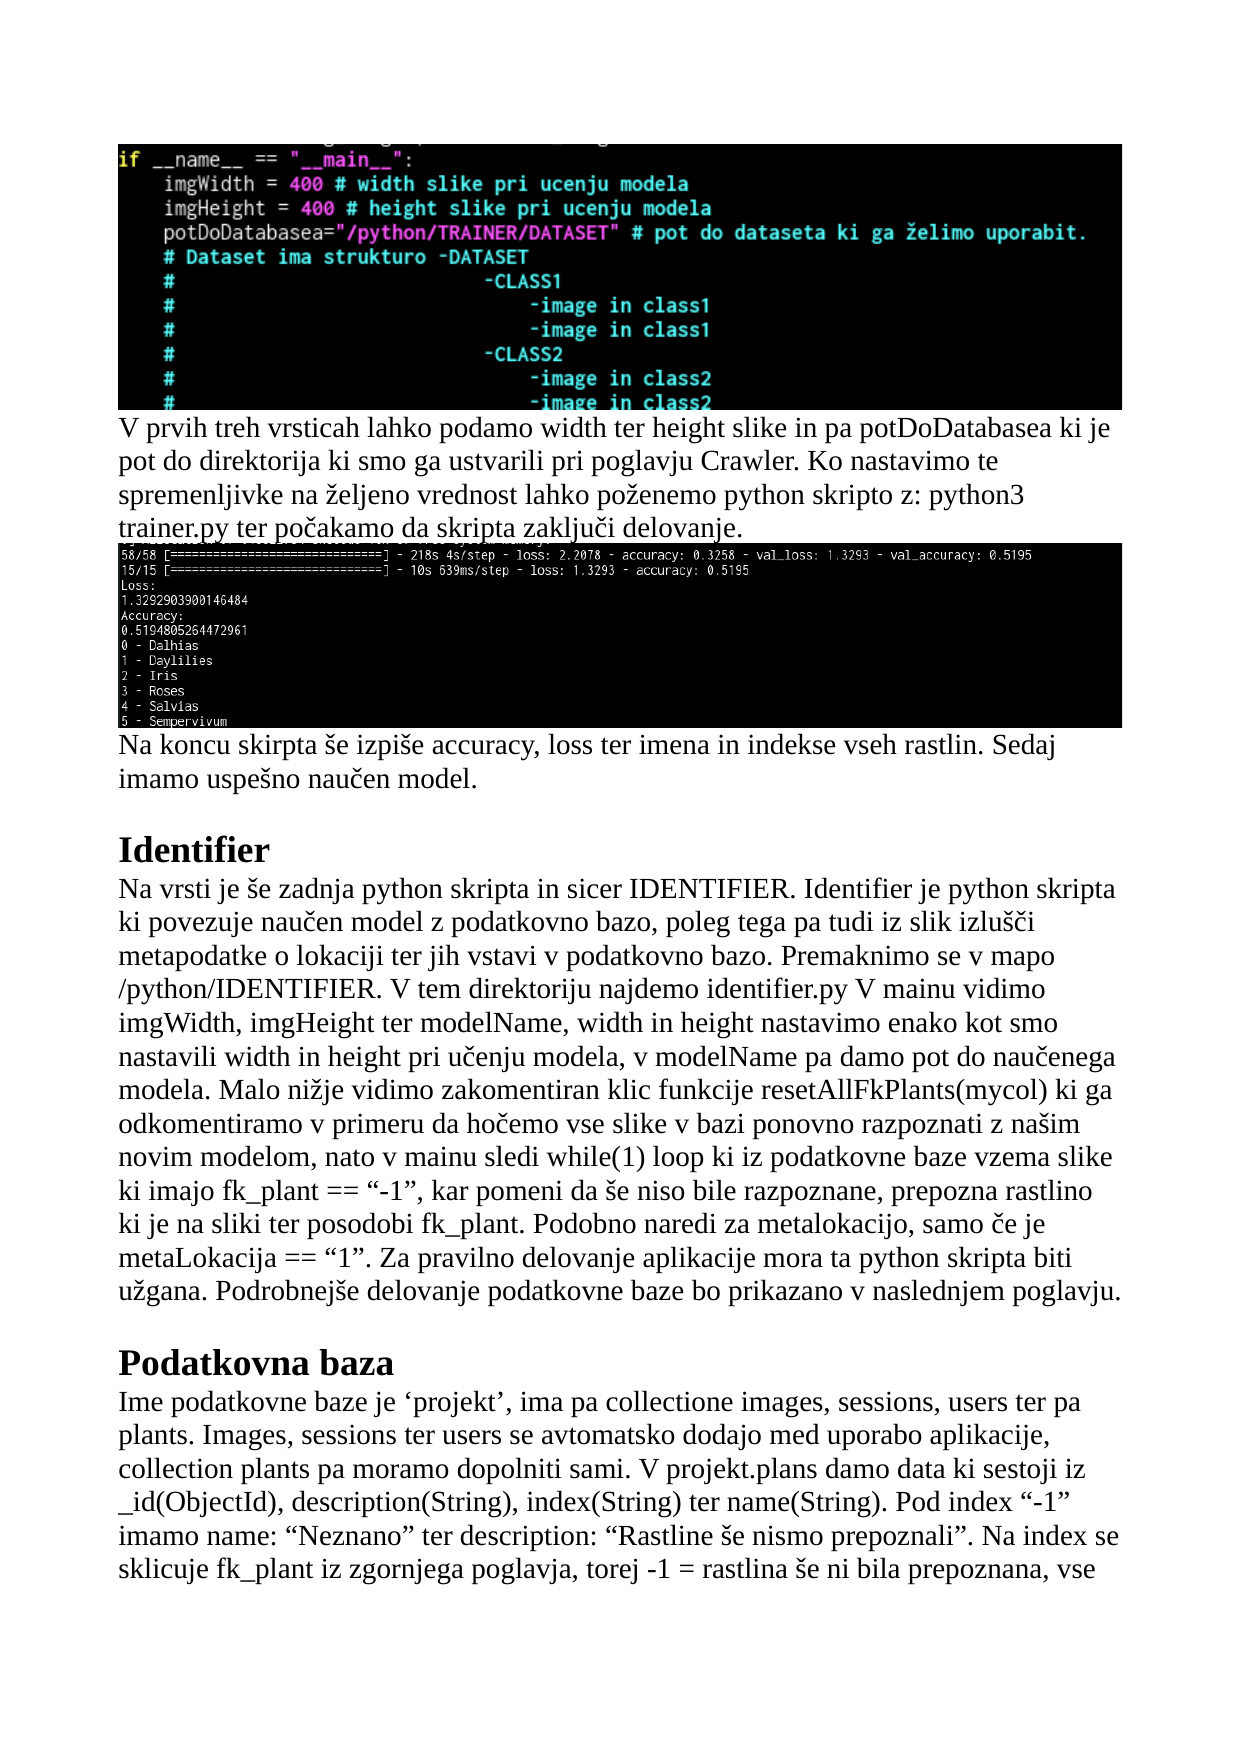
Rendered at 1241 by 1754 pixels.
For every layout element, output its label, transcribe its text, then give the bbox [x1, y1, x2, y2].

text Na koncu skirpta še izpiše accuracy, loss ter imena in indekse vseh rastlin. Sedaj imamo uspešno naučen model. [118, 728, 1122, 794]
text Na vrsti je še zadnja python skripta in sicer IDENTIFIER. Identifier je python skripta ki povezuje naučen model z podatkovno bazo, poleg tega pa tudi iz slik izlušči metapodatke o lokaciji ter jih vstavi v podatkovno bazo. Premaknimo se v mapo /python/IDENTIFIER. V tem direktoriju najdemo identifier.py V mainu vidimo imgWidth, imgHeight ter modelName, width in height nastavimo enako kot smo nastavili width in height pri učenju modela, v modelName pa damo pot do naučenega modela. Malo nižje vidimo zakomentiran klic funkcije resetAllFkPlants(mycol) ki ga odkomentiramo v primeru da hočemo vse slike v bazi ponovno razpoznati z našim novim modelom, nato v mainu sledi while(1) loop ki iz podatkovne baze vzema slike ki imajo fk_plant == “-1”, kar pomeni da še niso bile razpoznane, prepozna rastlino ki je na sliki ter posodobi fk_plant. Podobno naredi za metalokacijo, samo če je metaLokacija == “1”. Za pravilno delovanje aplikacije mora ta python skripta biti užgana. Podrobnejše delovanje podatkovne baze bo prikazano v naslednjem poglavju. [118, 871, 1122, 1307]
text Podatkovna baza [118, 1341, 1122, 1384]
picture [118, 144, 1123, 410]
text V prvih treh vrsticah lahko podamo width ter height slike in pa potDoDatabasea ki je pot do direktorija ki smo ga ustvarili pri poglavju Crawler. Ko nastavimo te spremenljivke na željeno vrednost lahko poženemo python skripto z: python3 trainer.py ter počakamo da skripta zaključi delovanje. [118, 410, 1122, 543]
text [118, 118, 1122, 144]
text Ime podatkovne baze je ‘projekt’, ima pa collectione images, sessions, users ter pa plants. Images, sessions ter users se avtomatsko dodajo med uporabo aplikacije, collection plants pa moramo dopolniti sami. V projekt.plans damo data ki sestoji iz _id(ObjectId), description(String), index(String) ter name(String). Pod index “-1” imamo name: “Neznano” ter description: “Rastline še nismo prepoznali”. Na index se sklicuje fk_plant iz zgornjega poglavja, torej -1 = rastlina še ni bila prepoznana, vse [118, 1384, 1122, 1585]
picture [118, 543, 1123, 728]
text Identifier [118, 828, 1122, 871]
